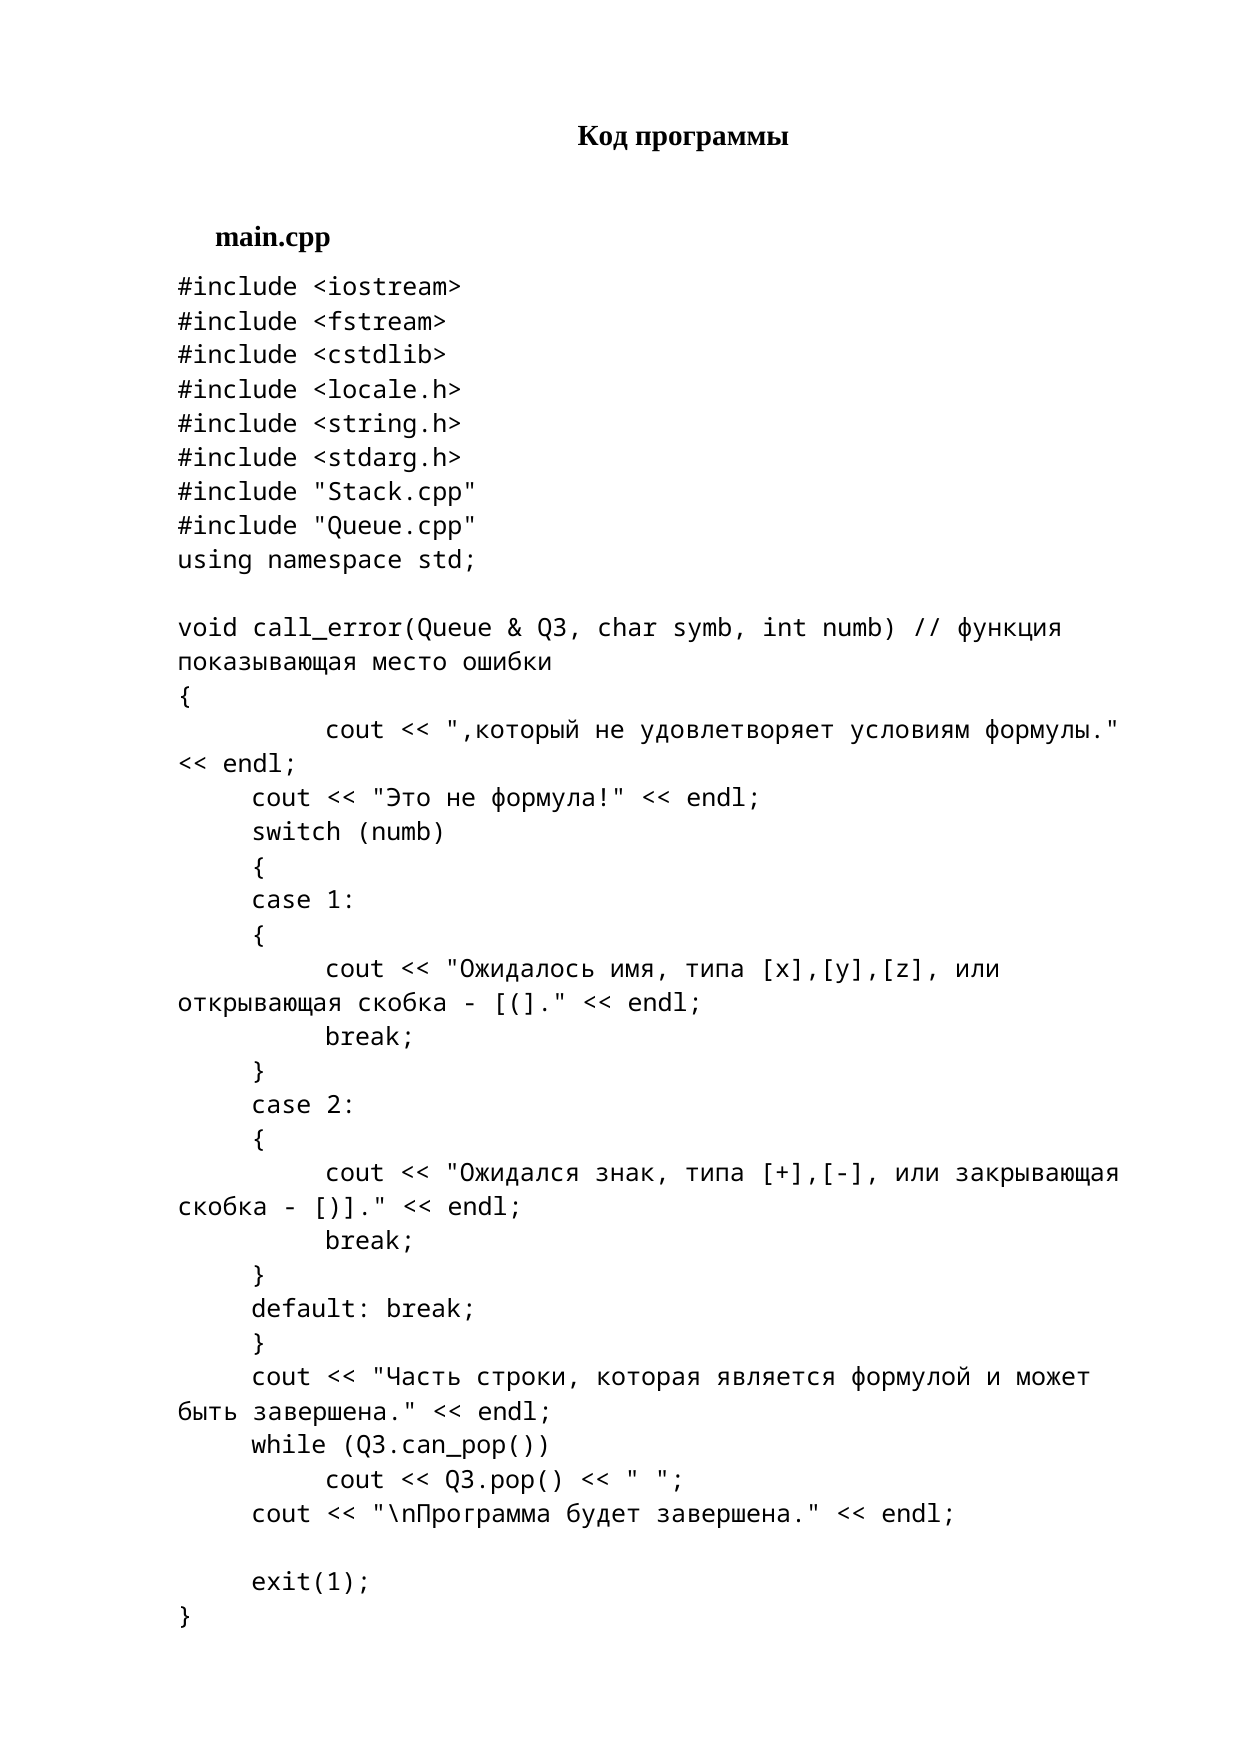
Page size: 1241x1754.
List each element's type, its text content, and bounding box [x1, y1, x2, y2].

text { [177, 848, 1152, 882]
text cout << "\nПрограмма будет завершена." << endl; [177, 1495, 1152, 1529]
text cout << Q3.pop() << " "; [177, 1461, 1152, 1495]
text { [177, 678, 1152, 712]
text cout << "Это не формула!" << endl; [177, 780, 1152, 814]
text cout << "Часть строки, которая является формулой и может быть завершена." << endl; [177, 1359, 1152, 1427]
text using namespace std; [177, 542, 1152, 576]
text case 1: [177, 882, 1152, 916]
text default: break; [177, 1291, 1152, 1325]
text break; [177, 1018, 1152, 1052]
text #include <cstdlib> [177, 337, 1152, 371]
text } [177, 1257, 1152, 1291]
text } [177, 1597, 1152, 1632]
text break; [177, 1223, 1152, 1257]
text while (Q3.can_pop()) [177, 1427, 1152, 1461]
text } [177, 1052, 1152, 1087]
text #include <fstream> [177, 303, 1152, 337]
text { [177, 1121, 1152, 1155]
text main.cpp [177, 219, 1152, 252]
text switch (numb) [177, 814, 1152, 848]
text cout << ",который не удовлетворяет условиям формулы." << endl; [177, 712, 1152, 780]
text #include <string.h> [177, 405, 1152, 439]
text #include "Stack.cpp" [177, 473, 1152, 507]
text } [177, 1325, 1152, 1359]
text cout << "Ожидался знак, типа [+],[-], или закрывающая скобка - [)]." << endl; [177, 1155, 1152, 1223]
text case 2: [177, 1087, 1152, 1121]
text void call_error(Queue & Q3, char symb, int numb) // функция показывающая место ошибки [177, 610, 1152, 678]
text exit(1); [177, 1563, 1152, 1597]
text #include "Queue.cpp" [177, 507, 1152, 542]
text #include <locale.h> [177, 371, 1152, 405]
text cout << "Ожидалось имя, типа [x],[y],[z], или открывающая скобка - [(]." << endl; [177, 950, 1152, 1018]
text Код программы [177, 118, 1152, 152]
text { [177, 916, 1152, 950]
text #include <iostream> [177, 269, 1152, 303]
text #include <stdarg.h> [177, 439, 1152, 473]
